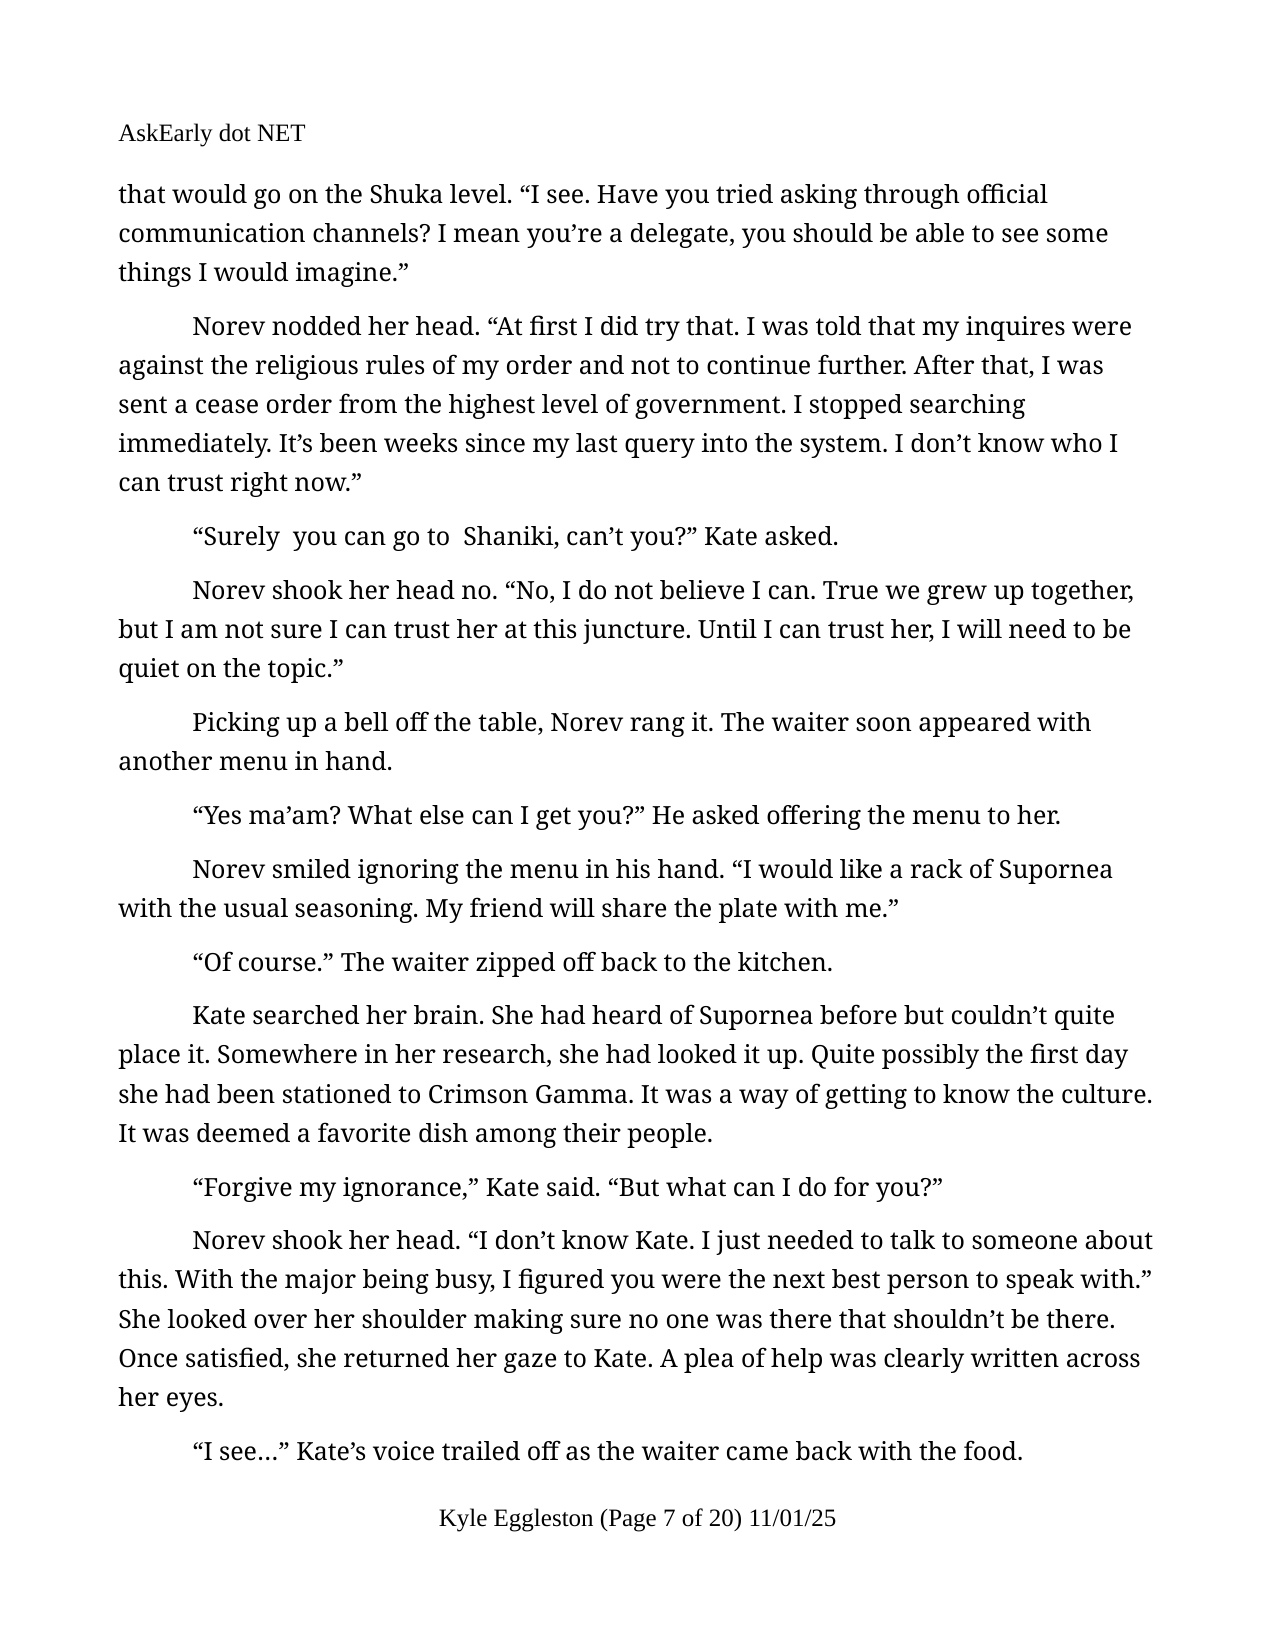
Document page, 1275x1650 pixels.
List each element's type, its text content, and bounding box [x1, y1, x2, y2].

text Norev shook her head no. “No, I do not believe I can. True we grew up together, but I am not sure I can trust her at this juncture. Until I can trust her, I will need to be quiet on the topic.” [118, 573, 1157, 685]
text Norev smiled ignoring the menu in his hand. “I would like a rack of Supornea with the usual seasoning. My friend will share the plate with me.” [118, 851, 1157, 924]
text “I see…” Kate’s voice trailed off as the waiter came back with the food. [118, 1433, 1157, 1467]
text “Forgive my ignorance,” Kate said. “But what can I do for you?” [118, 1169, 1157, 1203]
text Picking up a bell off the table, Norev rang it. The waiter soon appeared with another menu in hand. [118, 705, 1157, 778]
text Norev nodded her head. “At first I did try that. I was told that my inquires were against the religious rules of my order and not to continue further. After that, I was sent a cease order from the highest level of government. I stopped searching immediately. It’s been weeks since my last query into the system. I don’t know who I can trust right now.” [118, 308, 1157, 499]
text “Surely you can go to Shaniki, can’t you?” Kate asked. [118, 519, 1157, 553]
text Norev shook her head. “I don’t know Kate. I just needed to talk to someone about this. With the major being busy, I figured you were the next best person to speak with.” She looked over her shoulder making sure no one was there that shouldn’t be there. Once satisfied, she returned her gaze to Kate. A plea of help was clearly written across her eyes. [118, 1223, 1157, 1414]
text that would go on the Shuka level. “I see. Have you tried asking through official communication channels? I mean you’re a delegate, you should be able to see some things I would imagine.” [118, 176, 1157, 289]
text “Of course.” The waiter zipped off back to the kitchen. [118, 944, 1157, 978]
text Kate searched her brain. She had heard of Supornea before but couldn’t quite place it. Somewhere in her research, she had looked it up. Quite possibly the first day she had been stationed to Crimson Gamma. It was a way of getting to know the culture. It was deemed a favorite dish among their people. [118, 998, 1157, 1149]
text “Yes ma’am? What else can I get you?” He asked offering the menu to her. [118, 798, 1157, 832]
